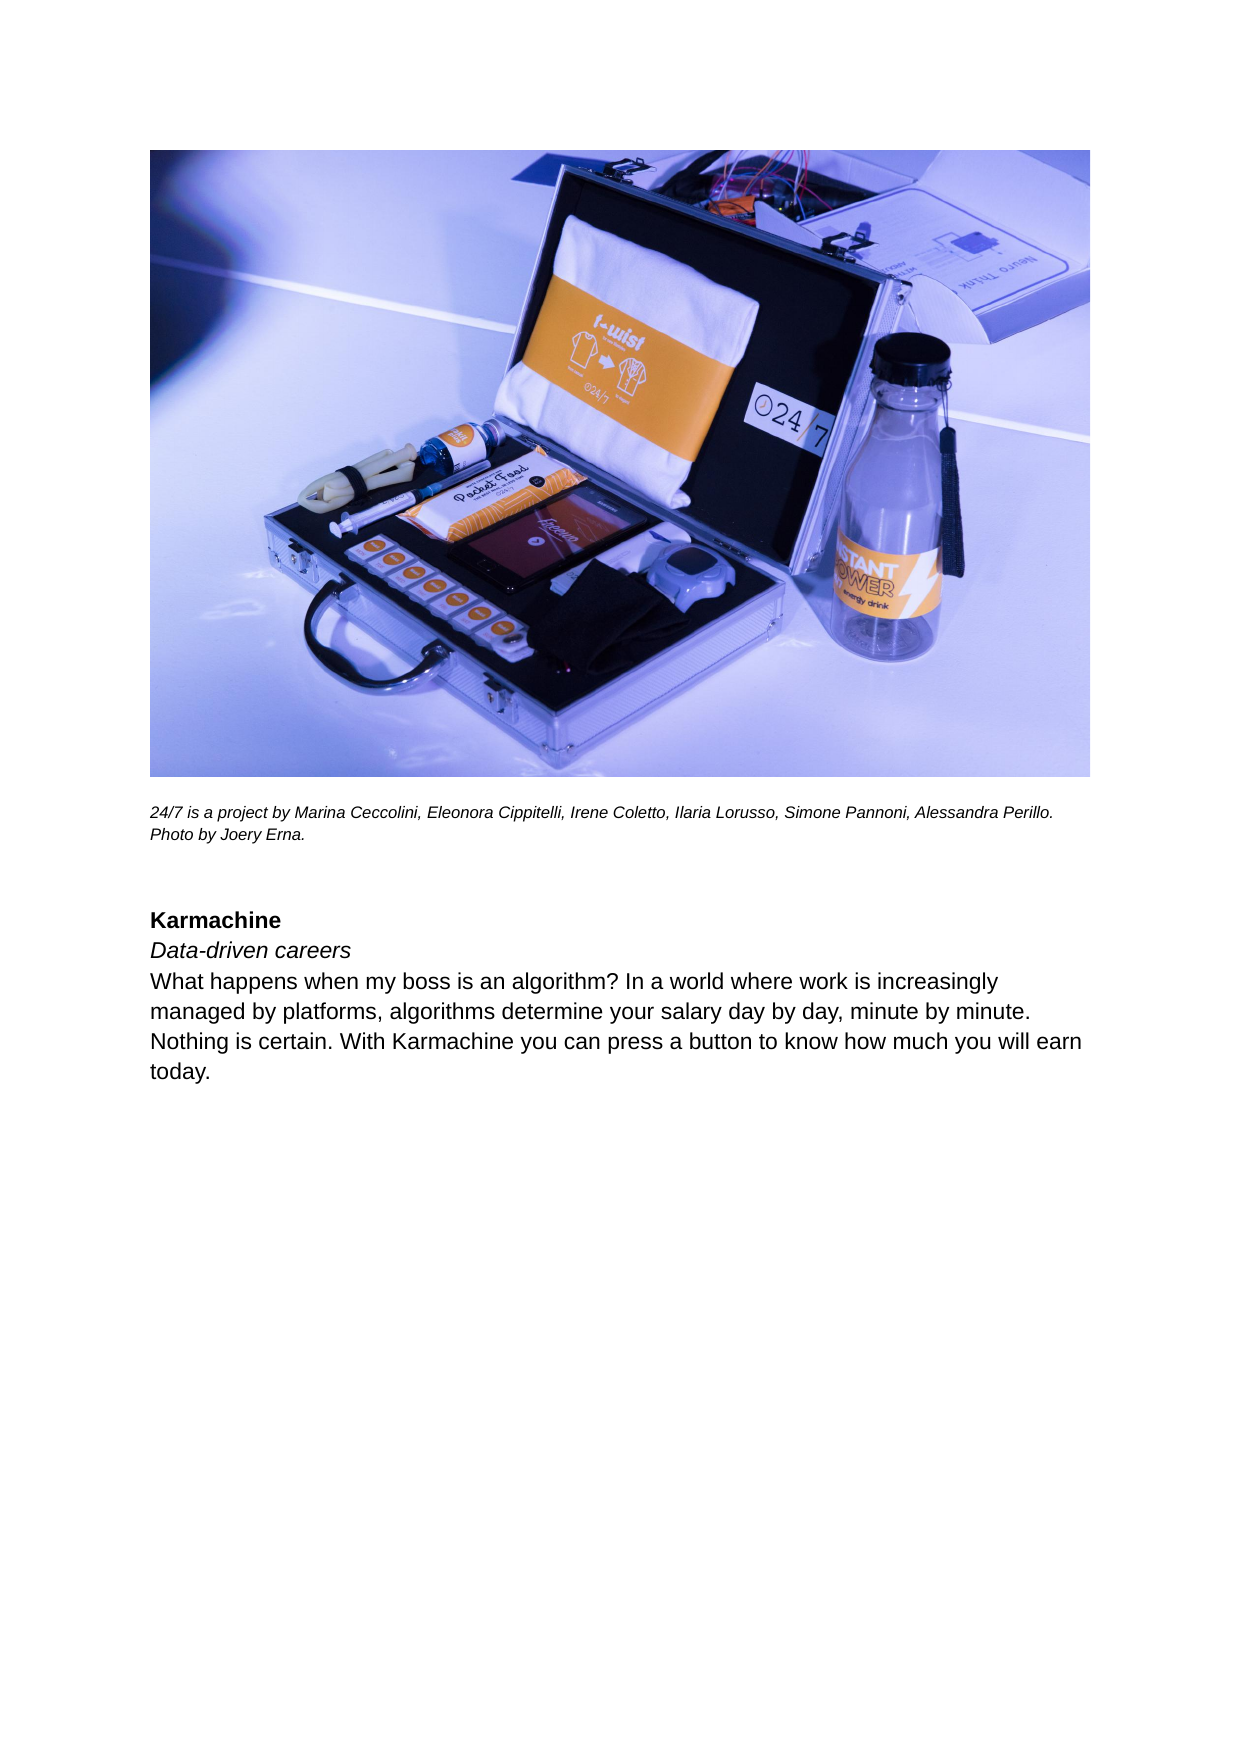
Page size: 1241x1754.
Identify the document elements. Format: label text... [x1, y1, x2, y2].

text 24/7 is a project by Marina Ceccolini, Eleonora Cippitelli, Irene Coletto, Ilaria Lorusso, Simone Pannoni, Alessandra Perillo. Photo by Joery Erna. [150, 803, 1090, 844]
picture [150, 150, 1091, 777]
text Karmachine [150, 907, 1090, 934]
text Data-driven careers [150, 937, 1090, 964]
text What happens when my boss is an algorithm? In a world where work is increasingly managed by platforms, algorithms determine your salary day by day, minute by minute. Nothing is certain. With Karmachine you can press a button to know how much you will earn today. [150, 968, 1090, 1085]
